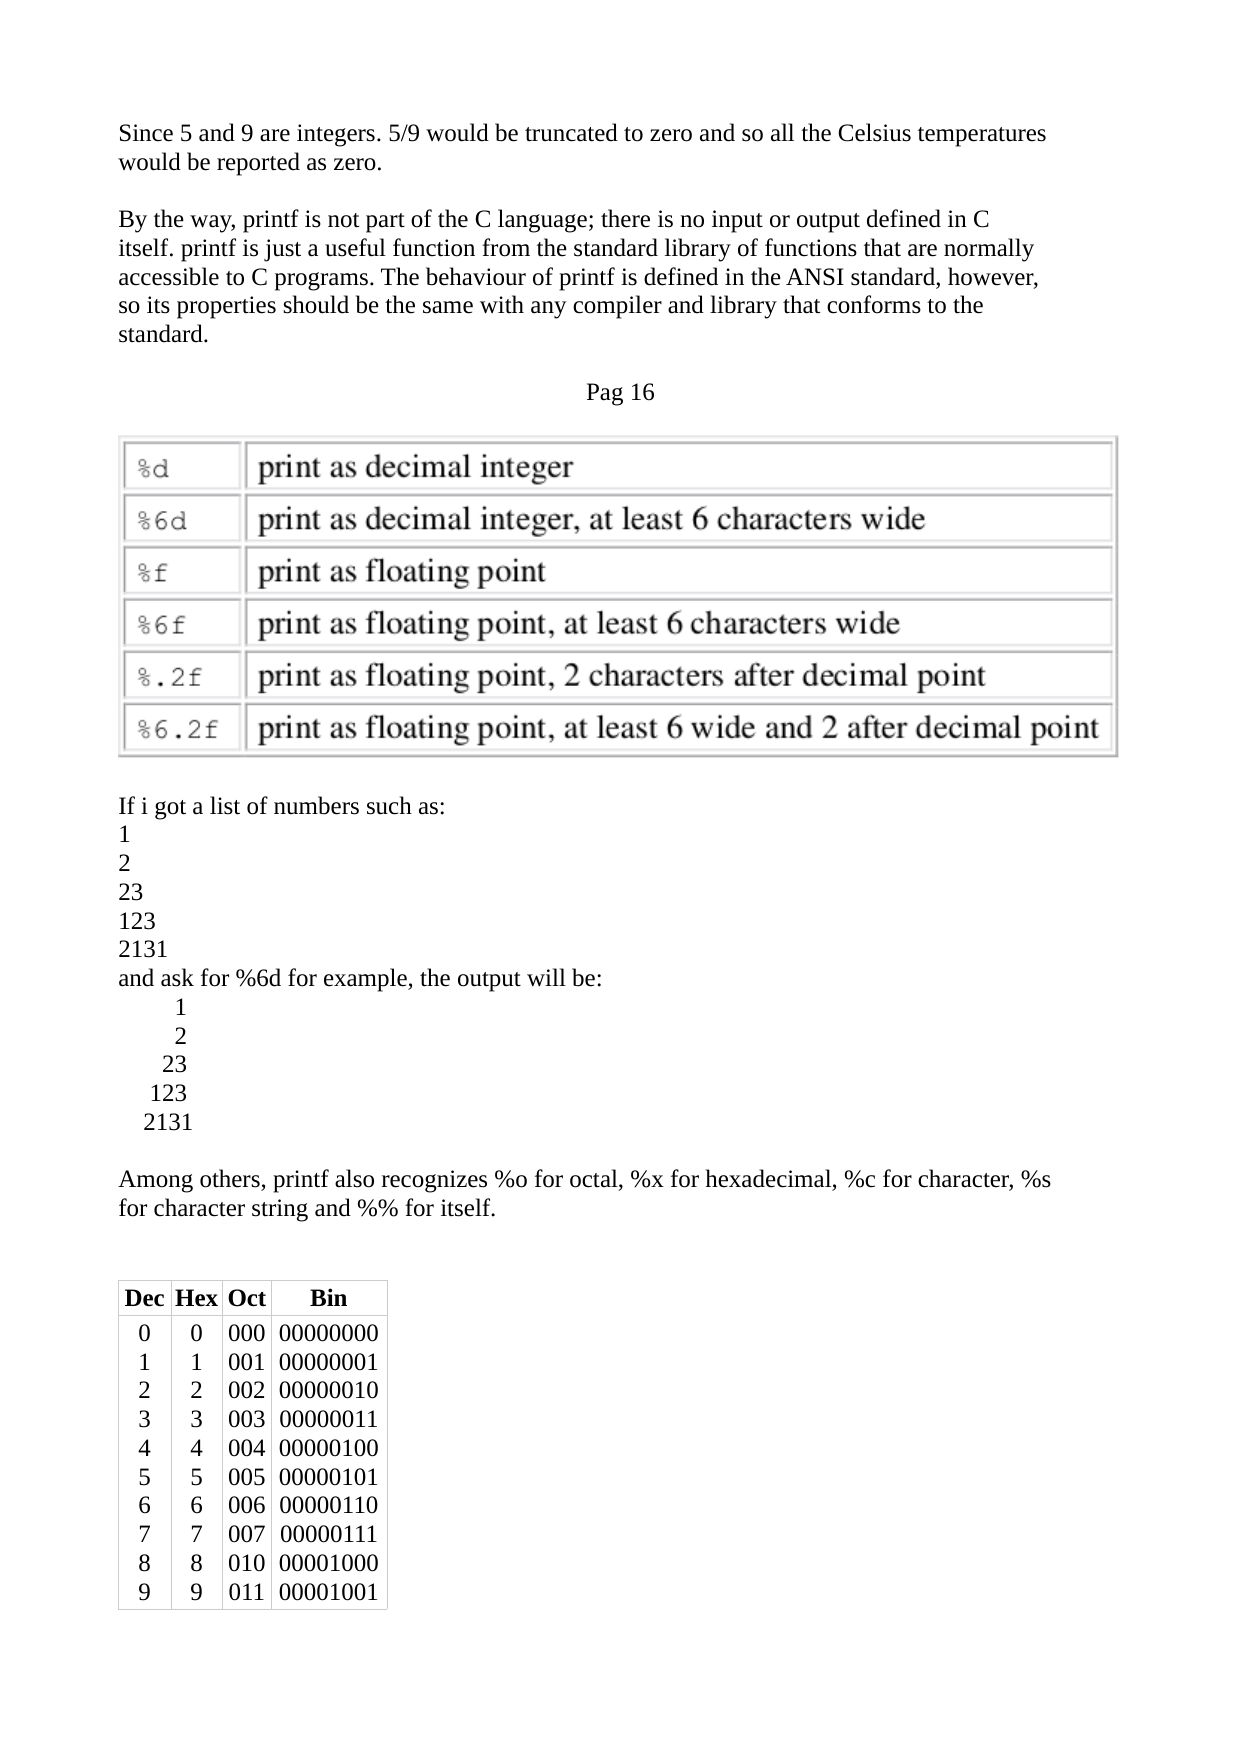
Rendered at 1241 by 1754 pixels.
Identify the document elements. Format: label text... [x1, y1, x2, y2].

text 23 [118, 877, 1122, 906]
text Since 5 and 9 are integers. 5/9 would be truncated to zero and so all the Celsius temperatures [118, 118, 1122, 147]
picture [118, 434, 1123, 762]
table_header Dec [119, 1281, 171, 1314]
text and ask for %6d for example, the output will be: [118, 963, 1122, 992]
text 2 [118, 1021, 1122, 1049]
text would be reported as zero. [118, 147, 1122, 176]
text 23 [118, 1049, 1122, 1078]
table_header Hex [172, 1281, 222, 1314]
text 2 [118, 848, 1122, 877]
table_header Oct [223, 1281, 271, 1314]
text 123 [118, 906, 1122, 934]
text 1 [118, 992, 1122, 1021]
text itself. printf is just a useful function from the standard library of functions that are normally [118, 233, 1122, 262]
text Among others, printf also recognizes %o for octal, %x for hexadecimal, %c for character, %s [118, 1164, 1122, 1193]
table_header Bin [272, 1281, 387, 1314]
table_cell 0 1 2 3 4 5 6 7 8 9 [119, 1316, 171, 1608]
text for character string and %% for itself. [118, 1193, 1122, 1222]
text so its properties should be the same with any compiler and library that conforms to the [118, 291, 1122, 319]
text Pag 16 [118, 377, 1122, 406]
table_cell 00000000 00000001 00000010 00000011 00000100 00000101 00000110 00000111 00001000 00001001 [272, 1316, 387, 1608]
text By the way, printf is not part of the C language; there is no input or output defined in C [118, 204, 1122, 233]
text 123 [118, 1078, 1122, 1107]
table_cell 000 001 002 003 004 005 006 007 010 011 [223, 1316, 271, 1608]
text accessible to C programs. The behaviour of printf is defined in the ANSI standard, however, [118, 262, 1122, 291]
text 2131 [118, 934, 1122, 963]
text 2131 [118, 1107, 1122, 1136]
text 1 [118, 819, 1122, 848]
table_cell 0 1 2 3 4 5 6 7 8 9 [172, 1316, 222, 1608]
text standard. [118, 319, 1122, 348]
text If i got a list of numbers such as: [118, 791, 1122, 819]
